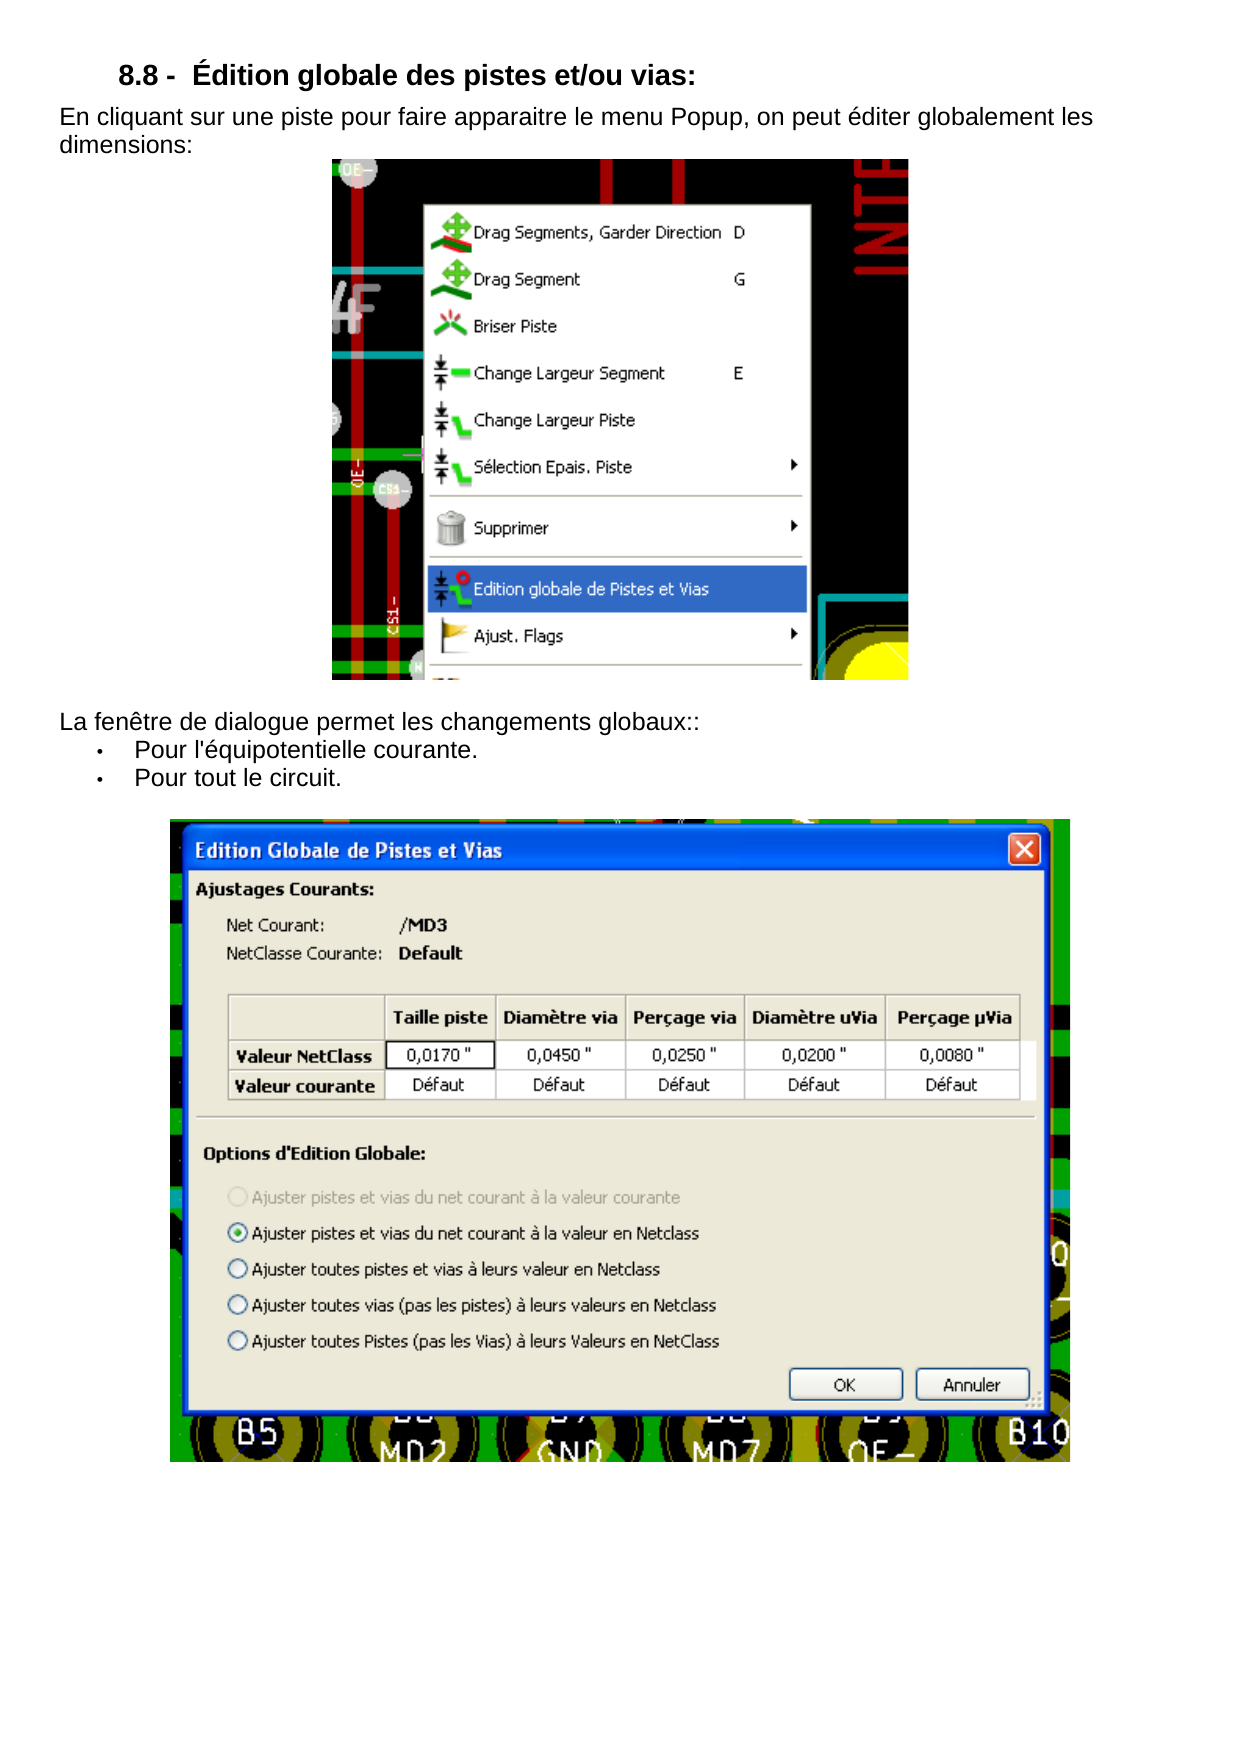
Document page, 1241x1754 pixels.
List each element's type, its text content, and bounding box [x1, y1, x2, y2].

list Pour l'équipotentielle courante. [97, 736, 1181, 764]
picture [332, 159, 909, 680]
text En cliquant sur une piste pour faire apparaitre le menu Popup, on peut éditer globalement les dimensions: [59, 103, 1181, 159]
list Pour tout le circuit. [97, 764, 1181, 792]
text La fenêtre de dialogue permet les changements globaux:: [59, 708, 1181, 736]
picture [170, 819, 1071, 1462]
subtitle Édition globale des pistes et/ou vias: [118, 59, 1181, 92]
